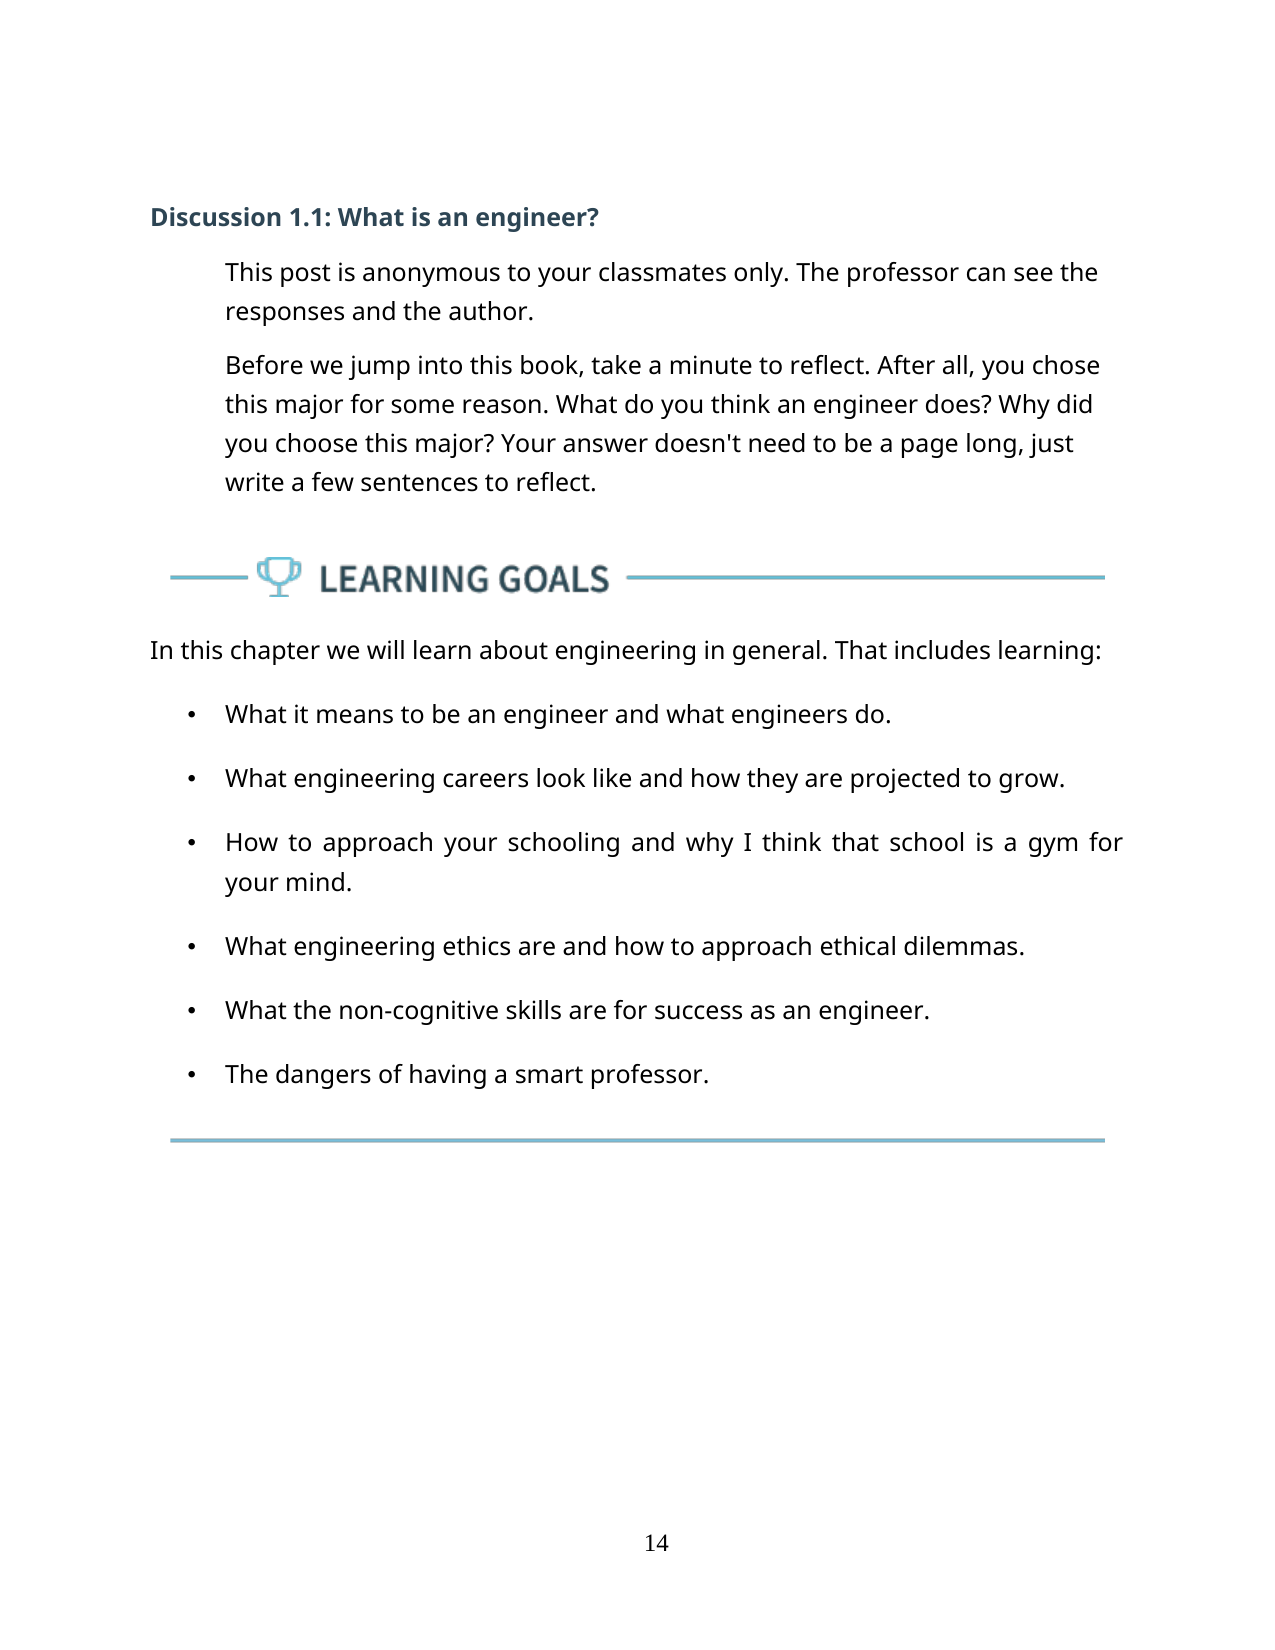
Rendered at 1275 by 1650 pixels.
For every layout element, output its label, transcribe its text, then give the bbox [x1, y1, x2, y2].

text In this chapter we will learn about engineering in general. That includes learning: [150, 632, 1125, 667]
list What engineering careers look like and how they are projected to grow. [187, 761, 1125, 795]
text Before we jump into this book, take a minute to reflect. After all, you chose this major for some reason. What do you think an engineer does? Why did you choose this major? Your answer doesn't need to be a page long, just write a few sentences to reflect. [225, 347, 1125, 499]
picture [170, 1120, 1105, 1160]
text Discussion 1.1: What is an engineer? [150, 200, 1109, 234]
list How to approach your schooling and why I think that school is a gym for your mind. [187, 825, 1125, 898]
text This post is anonymous to your classmates only. The professor can see the responses and the author. [225, 254, 1125, 328]
picture [170, 557, 1105, 597]
list What it means to be an engineer and what engineers do. [187, 697, 1125, 731]
list What engineering ethics are and how to approach ethical dilemmas. [187, 928, 1125, 962]
list What the non-cognitive skills are for success as an engineer. [187, 992, 1125, 1027]
list The dangers of having a smart professor. [187, 1057, 1125, 1091]
